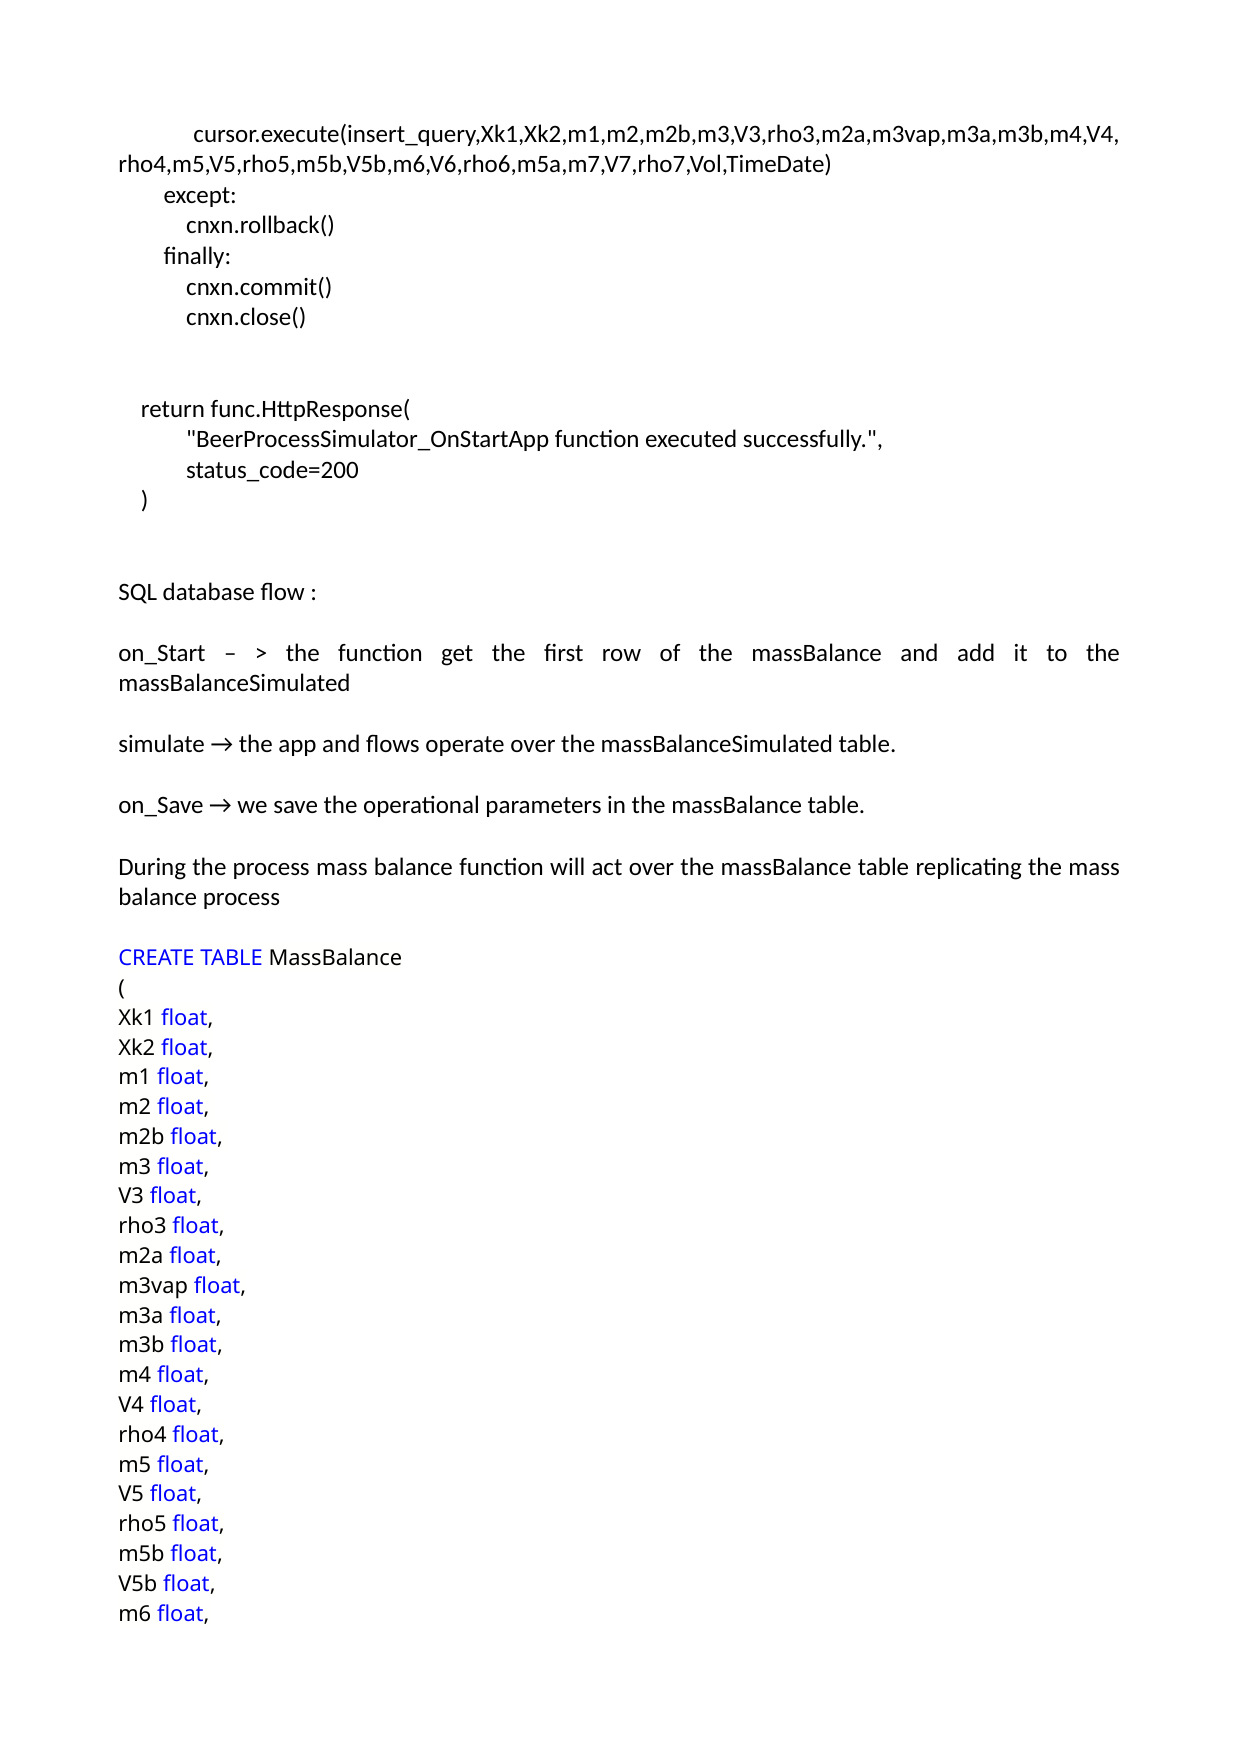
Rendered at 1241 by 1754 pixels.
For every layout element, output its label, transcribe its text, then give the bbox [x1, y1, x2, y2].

text "BeerProcessSimulator_OnStartApp function executed successfully.", [118, 423, 1122, 454]
text m2b float, [118, 1121, 1122, 1151]
text cnxn.close() [118, 301, 1122, 332]
text m5 float, [118, 1449, 1122, 1478]
text m3b float, [118, 1329, 1122, 1359]
text finally: [118, 240, 1122, 271]
text except: [118, 179, 1122, 210]
text m2 float, [118, 1091, 1122, 1121]
text m1 float, [118, 1061, 1122, 1091]
text on_Save → we save the operational parameters in the massBalance table. [118, 789, 1122, 820]
text SQL database flow : [118, 576, 1122, 606]
text cursor.execute(insert_query,Xk1,Xk2,m1,m2,m2b,m3,V3,rho3,m2a,m3vap,m3a,m3b,m4,V4,rho4,m5,V5,rho5,m5b,V5b,m6,V6,rho6,m5a,m7,V7,rho7,Vol,TimeDate) [118, 118, 1122, 179]
text ( [118, 972, 1122, 1002]
text rho3 float, [118, 1210, 1122, 1240]
text status_code=200 [118, 454, 1122, 484]
text m2a float, [118, 1240, 1122, 1270]
text rho5 float, [118, 1508, 1122, 1538]
text Xk1 float, [118, 1002, 1122, 1032]
text cnxn.commit() [118, 271, 1122, 301]
text on_Start – > the function get the first row of the massBalance and add it to the massBalanceSimulated [118, 637, 1122, 698]
text rho4 float, [118, 1419, 1122, 1449]
text simulate → the app and flows operate over the massBalanceSimulated table. [118, 728, 1122, 759]
text m4 float, [118, 1359, 1122, 1389]
text V5b float, [118, 1568, 1122, 1598]
text V4 float, [118, 1389, 1122, 1419]
text CREATE TABLE MassBalance [118, 942, 1122, 972]
text m5b float, [118, 1538, 1122, 1568]
text ) [118, 484, 1122, 515]
text m3vap float, [118, 1270, 1122, 1300]
text cnxn.rollback() [118, 210, 1122, 240]
text m6 float, [118, 1598, 1122, 1627]
text During the process mass balance function will act over the massBalance table replicating the mass balance process [118, 851, 1122, 912]
text V5 float, [118, 1478, 1122, 1508]
text Xk2 float, [118, 1032, 1122, 1061]
text V3 float, [118, 1181, 1122, 1210]
text m3 float, [118, 1151, 1122, 1181]
text m3a float, [118, 1300, 1122, 1329]
text return func.HttpResponse( [118, 393, 1122, 423]
